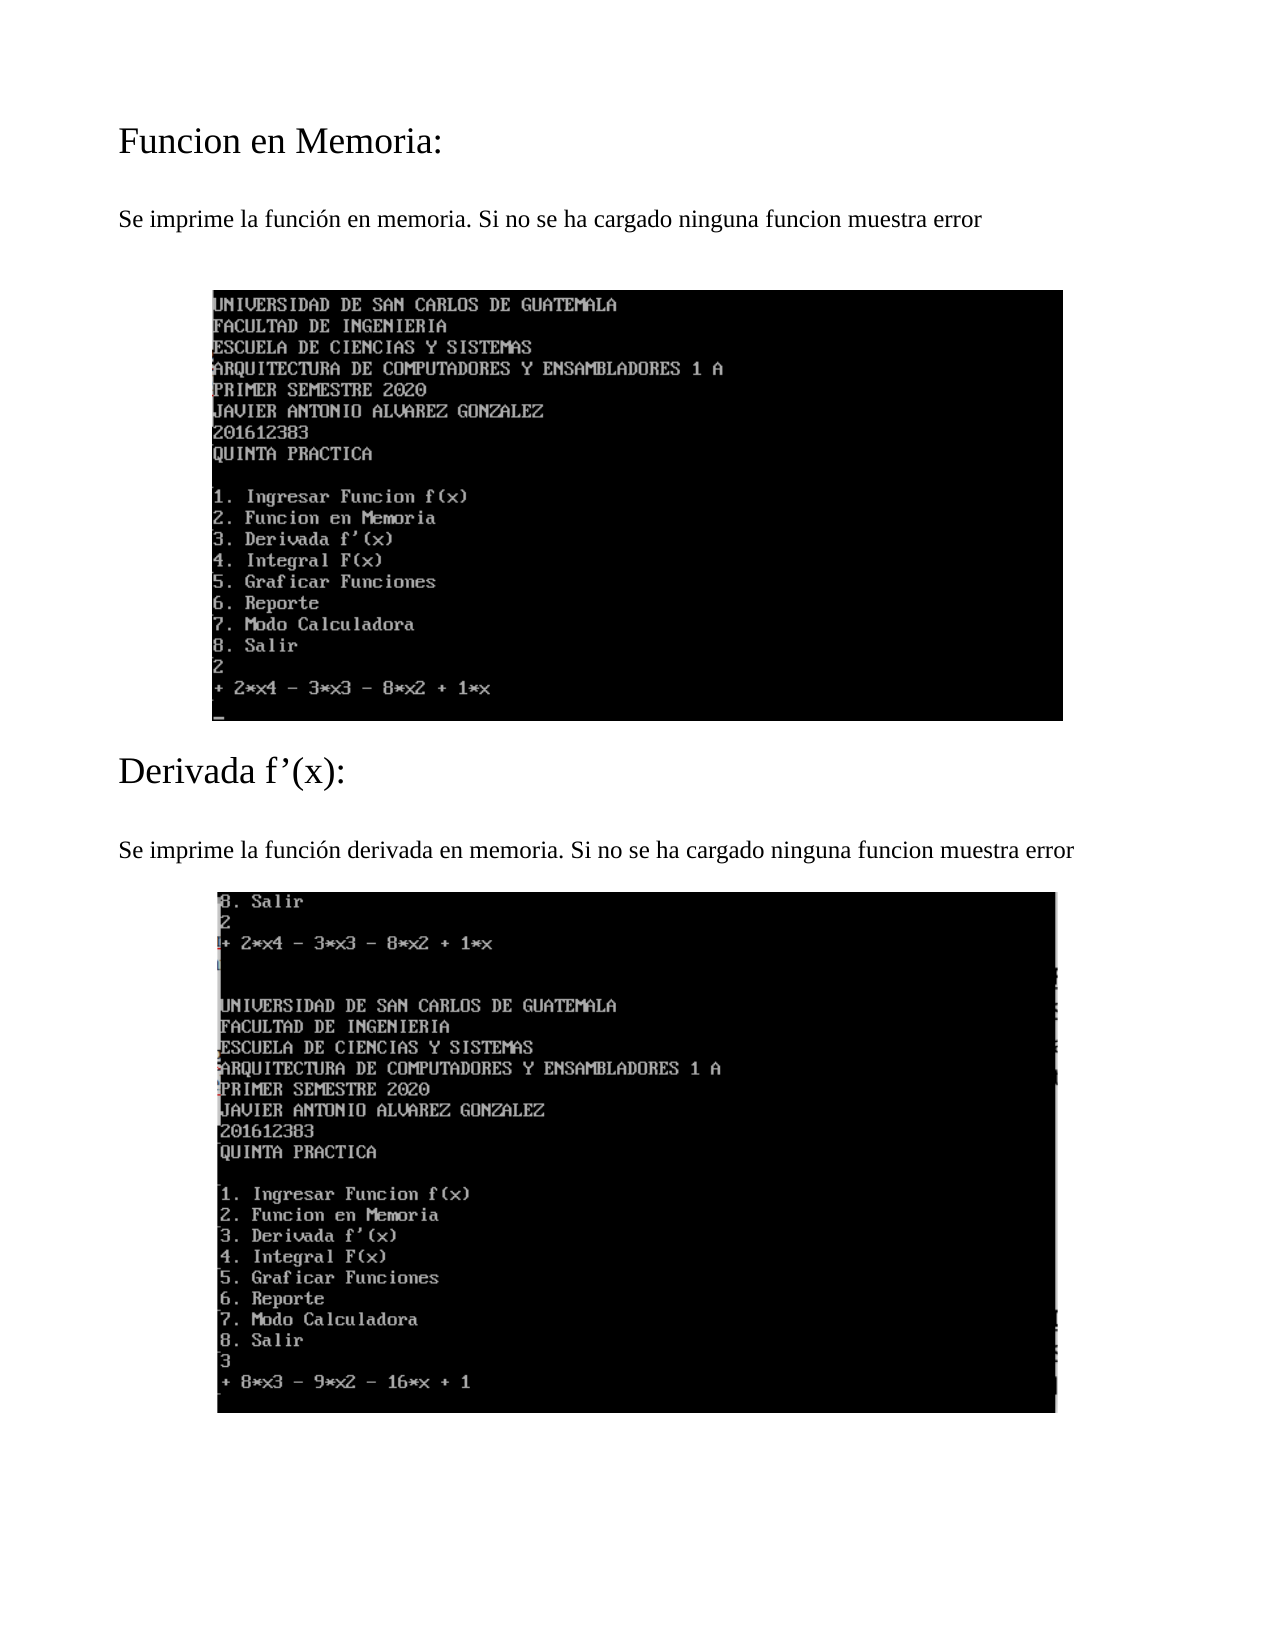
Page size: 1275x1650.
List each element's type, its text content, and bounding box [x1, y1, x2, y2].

text Derivada f’(x): [118, 749, 1157, 792]
picture [217, 892, 1058, 1413]
text Se imprime la función en memoria. Si no se ha cargado ninguna funcion muestra error [118, 204, 1157, 233]
text Se imprime la función derivada en memoria. Si no se ha cargado ninguna funcion muestra error [118, 835, 1157, 864]
text Funcion en Memoria: [118, 118, 1157, 161]
picture [212, 290, 1063, 721]
